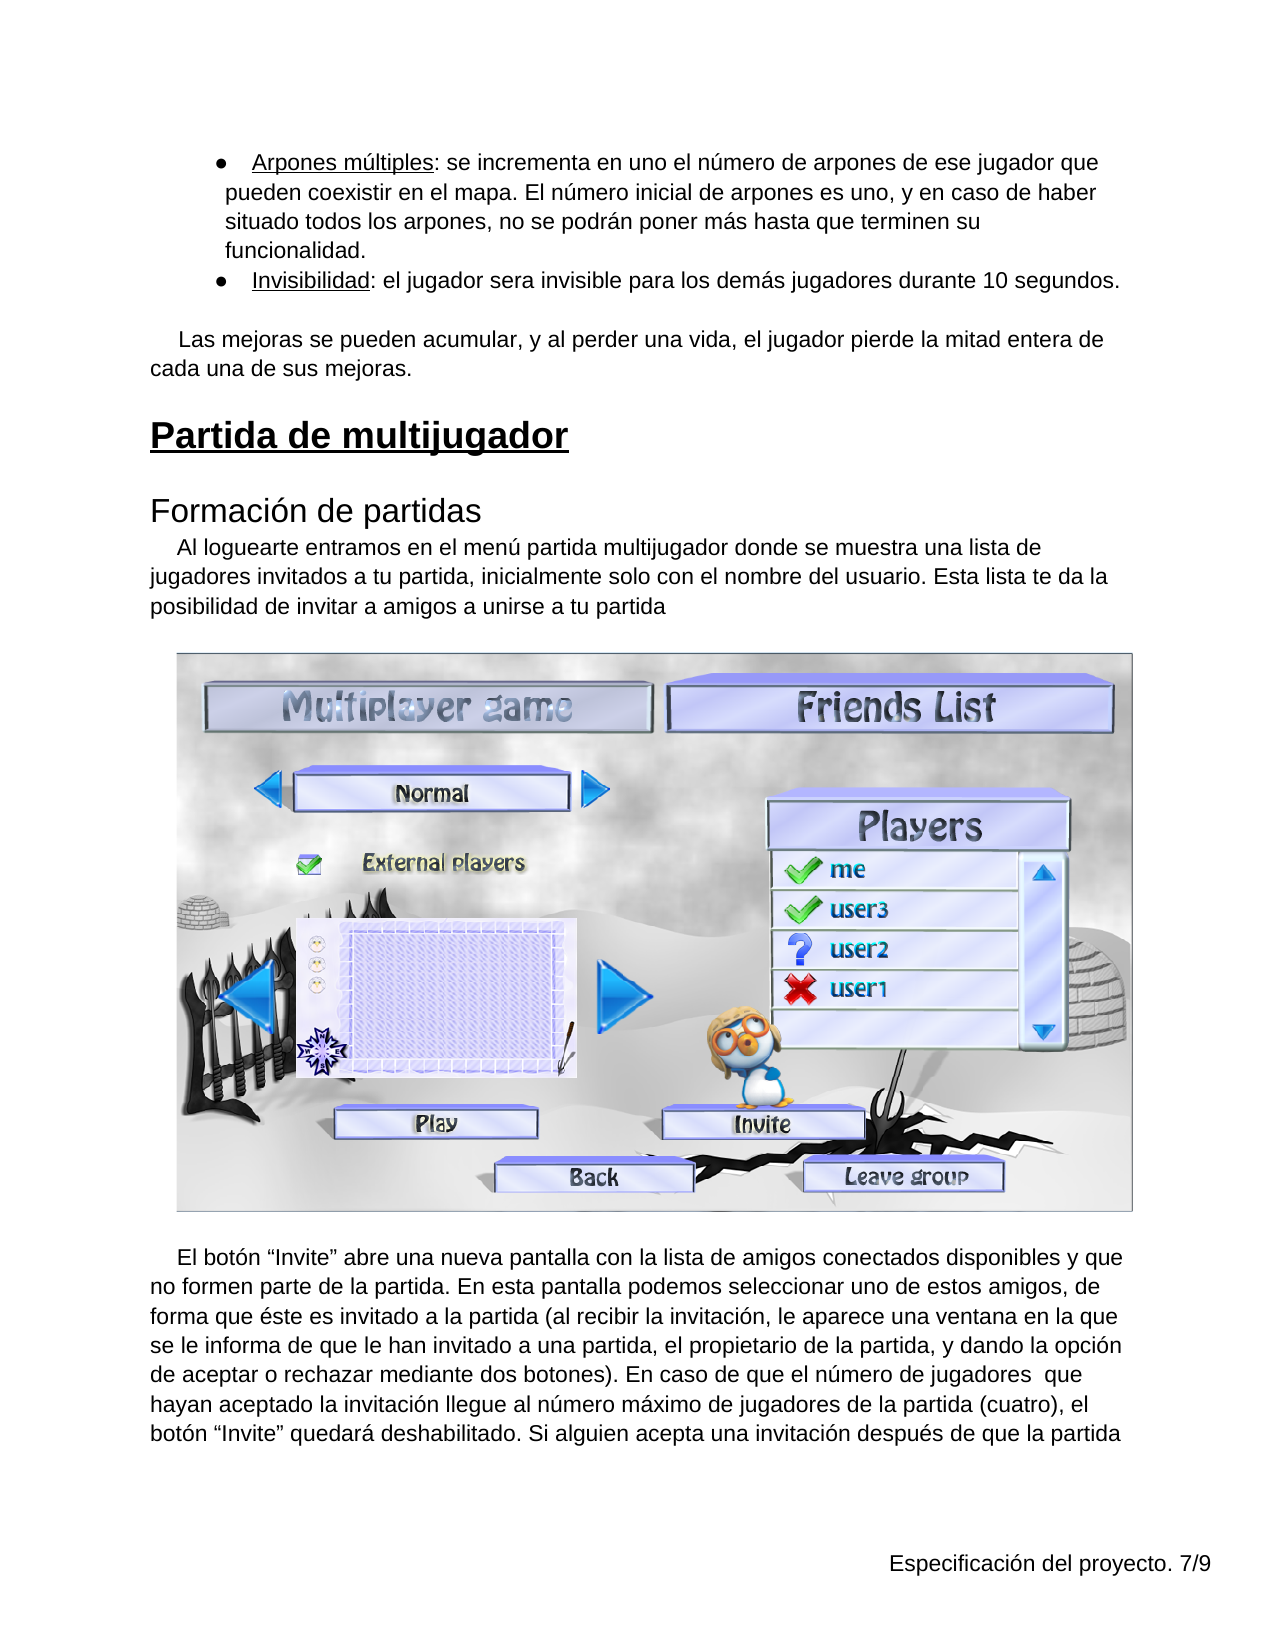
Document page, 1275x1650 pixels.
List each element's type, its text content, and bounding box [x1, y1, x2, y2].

text Al loguearte entramos en el menú partida multijugador donde se muestra una lista de jugadores invitados a tu partida, inicialmente solo con el nombre del usuario. Esta lista te da la posibilidad de invitar a amigos a unirse a tu partida [150, 535, 1125, 619]
picture [176, 652, 1133, 1212]
list Arpones múltiples: se incrementa en uno el número de arpones de ese jugador que pueden coexistir en el mapa. El número inicial de arpones es uno, y en caso de haber situado todos los arpones, no se podrán poner más hasta que terminen su funcionalidad. [187, 150, 1125, 264]
list Invisibilidad: el jugador sera invisible para los demás jugadores durante 10 segundos. [187, 267, 1125, 293]
text Las mejoras se pueden acumular, y al perder una vida, el jugador pierde la mitad entera de cada una de sus mejoras. [150, 326, 1125, 381]
text El botón “Invite” abre una nueva pantalla con la lista de amigos conectados disponibles y que no formen parte de la partida. En esta pantalla podemos seleccionar uno de estos amigos, de forma que éste es invitado a la partida (al recibir la invitación, le aparece una ventana en la que se le informa de que le han invitado a una partida, el propietario de la partida, y dando la opción de aceptar o rechazar mediante dos botones). En caso de que el número de jugadores que hayan aceptado la invitación llegue al número máximo de jugadores de la partida (cuatro), el botón “Invite” quedará deshabilitado. Si alguien acepta una invitación después de que la partida [150, 1245, 1125, 1447]
subtitle Formación de partidas [150, 492, 1125, 529]
subtitle Partida de multijugador [150, 414, 1125, 456]
